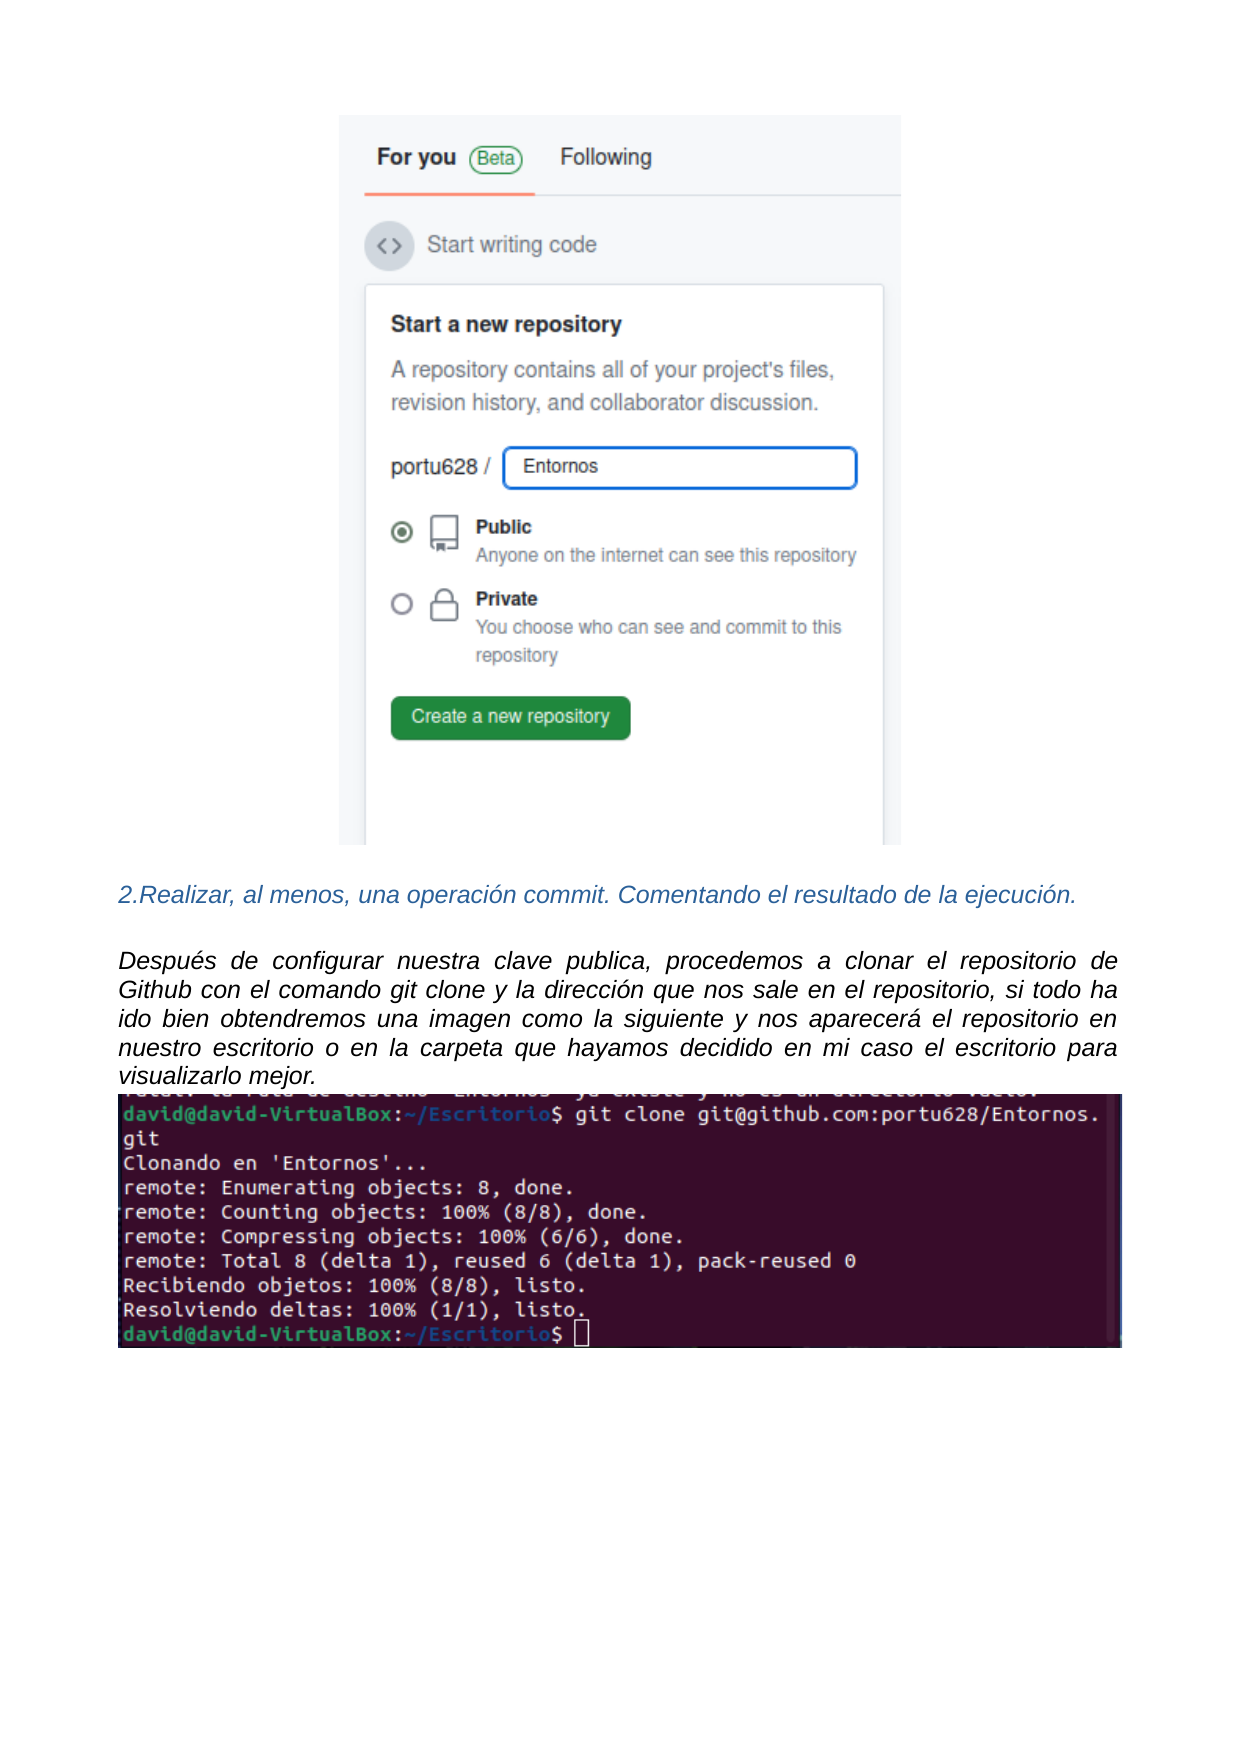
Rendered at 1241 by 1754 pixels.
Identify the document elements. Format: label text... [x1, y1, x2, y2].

picture [338, 115, 902, 845]
picture [118, 1094, 1123, 1348]
text 2.Realizar, al menos, una operación commit. Comentando el resultado de la ejecución. [118, 880, 1122, 909]
text Después de configurar nuestra clave publica, procedemos a clonar el repositorio de Github con el comando git clone y la dirección que nos sale en el repositorio, si todo ha ido bien obtendremos una imagen como la siguiente y nos aparecerá el repositorio en nuestro escritorio o en la carpeta que hayamos decidido en mi caso el escritorio para visualizarlo mejor. [118, 946, 1122, 1090]
